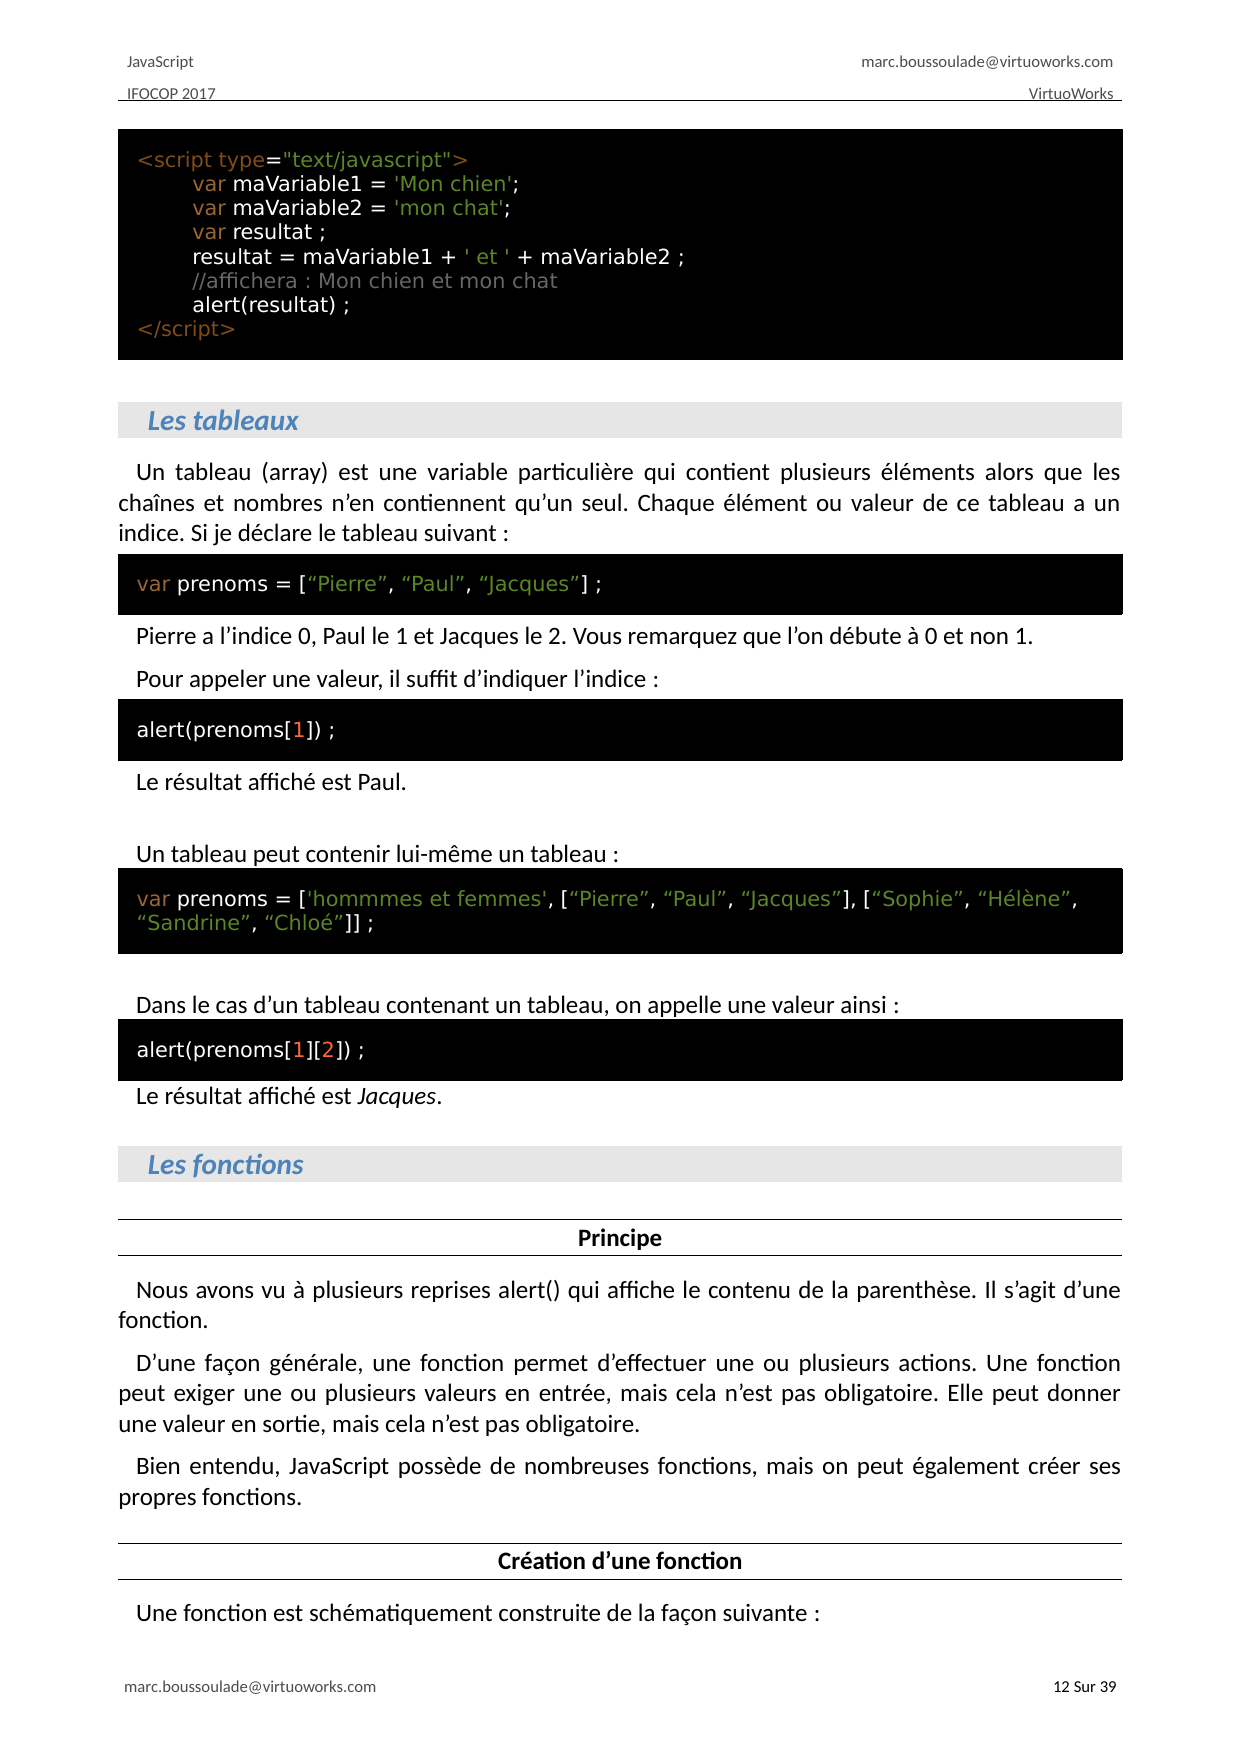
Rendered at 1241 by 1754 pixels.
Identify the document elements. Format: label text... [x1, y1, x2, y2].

text Pour appeler une valeur, il suffit d’indiquer l’indice : [118, 663, 1122, 693]
text Dans le cas d’un tableau contenant un tableau, on appelle une valeur ainsi : [118, 989, 1122, 1019]
subtitle Création d’une fonction [118, 1544, 1122, 1579]
text Pierre a l’indice 0, Paul le 1 et Jacques le 2. Vous remarquez que l’on débute à 0 et non 1. [118, 621, 1122, 651]
text var prenoms = ['hommmes et femmes', [“Pierre”, “Paul”, “Jacques”], [“Sophie”, “Hélène”, “Sandrine”, “Chloé”]] ; [119, 870, 1122, 953]
text var maVariable2 = 'mon chat'; [119, 178, 1122, 202]
text var prenoms = [“Pierre”, “Paul”, “Jacques”] ; [119, 555, 1122, 614]
text Le résultat affiché est Jacques. [118, 1081, 1122, 1111]
text <script type="text/javascript"> [119, 130, 1122, 154]
text alert(prenoms[1]) ; [119, 700, 1122, 760]
text resultat = maVariable1 + ' et ' + maVariable2 ; [119, 226, 1122, 251]
text alert(resultat) ; [119, 275, 1122, 299]
text var resultat ; [119, 202, 1122, 226]
subtitle Les fonctions [118, 1146, 1122, 1182]
text //affichera : Mon chien et mon chat [119, 251, 1122, 275]
subtitle Principe [118, 1220, 1122, 1255]
text Nous avons vu à plusieurs reprises alert() qui affiche le contenu de la parenthèse. Il s’agit d’une fonction. [118, 1274, 1122, 1335]
text Une fonction est schématiquement construite de la façon suivante : [118, 1597, 1122, 1628]
subtitle Les tableaux [118, 402, 1122, 438]
text </script> [119, 299, 1122, 359]
text var maVariable1 = 'Mon chien'; [119, 154, 1122, 178]
text alert(prenoms[1][2]) ; [119, 1020, 1122, 1080]
text Bien entendu, JavaScript possède de nombreuses fonctions, mais on peut également créer ses propres fonctions. [118, 1450, 1122, 1511]
text Le résultat affiché est Paul. [118, 766, 1122, 797]
text D’une façon générale, une fonction permet d’effectuer une ou plusieurs actions. Une fonction peut exiger une ou plusieurs valeurs en entrée, mais cela n’est pas obligatoire. Elle peut donner une valeur en sortie, mais cela n’est pas obligatoire. [118, 1347, 1122, 1438]
text Un tableau (array) est une variable particulière qui contient plusieurs éléments alors que les chaînes et nombres n’en contiennent qu’un seul. Chaque élément ou valeur de ce tableau a un indice. Si je déclare le tableau suivant : [118, 456, 1122, 548]
text Un tableau peut contenir lui-même un tableau : [118, 838, 1122, 868]
